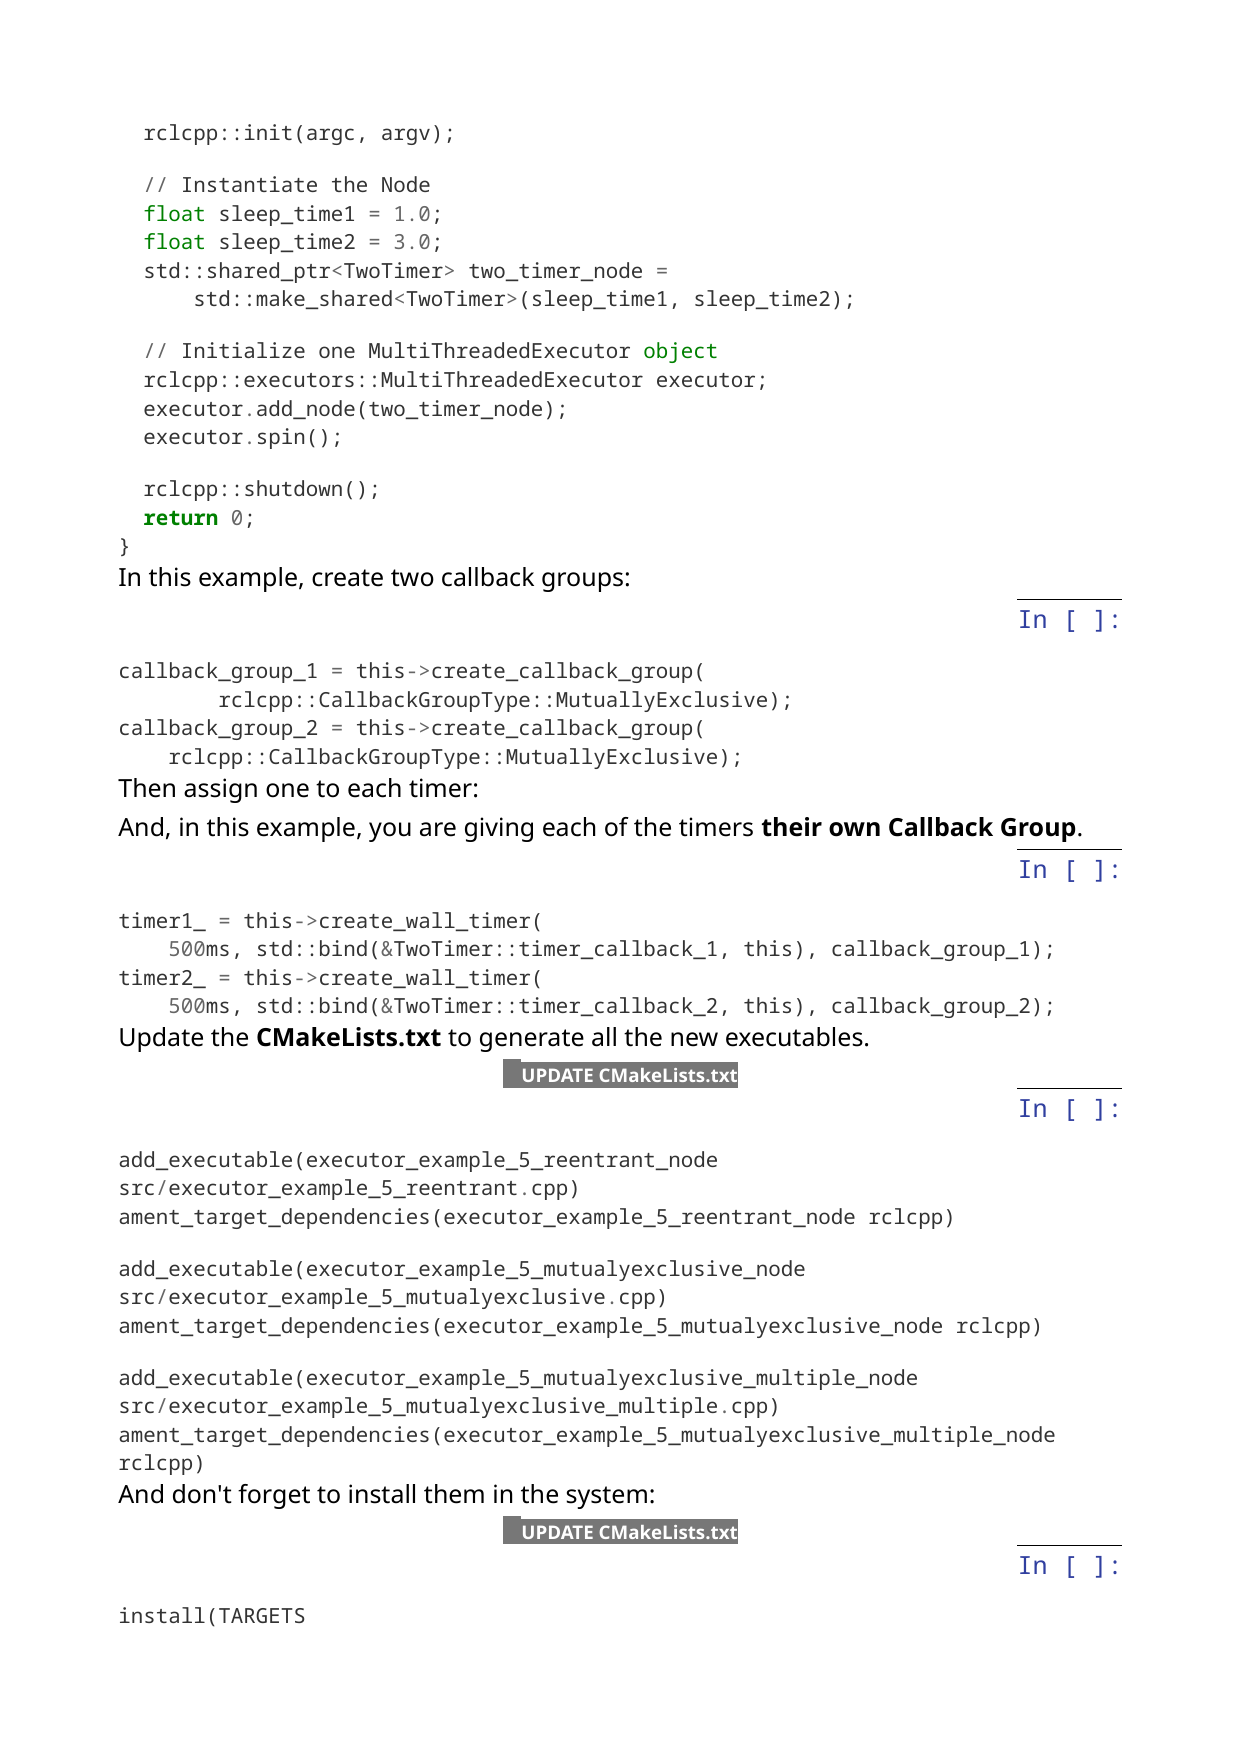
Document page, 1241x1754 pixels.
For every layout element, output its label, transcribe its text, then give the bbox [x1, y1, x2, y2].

text install(TARGETS [118, 1602, 1122, 1630]
text In [ ]: [118, 1544, 1122, 1582]
text In [ ]: [118, 849, 1122, 886]
text 500ms, std::bind(&TwoTimer::timer_callback_2, this), callback_group_2); [118, 991, 1122, 1020]
text 500ms, std::bind(&TwoTimer::timer_callback_1, this), callback_group_1); [118, 934, 1122, 963]
text add_executable(executor_example_5_mutualyexclusive_node src/executor_example_5_mutualyexclusive.cpp) [118, 1254, 1122, 1311]
text return 0; [118, 503, 1122, 532]
text callback_group_1 = this->create_callback_group( [118, 656, 1122, 685]
text executor.spin(); [118, 422, 1122, 451]
text UPDATE CMakeLists.txt [118, 1059, 1122, 1088]
text And don't forget to install them in the system: [118, 1477, 1122, 1511]
text rclcpp::CallbackGroupType::MutuallyExclusive); [118, 685, 1122, 713]
text rclcpp::shutdown(); [118, 474, 1122, 503]
text ament_target_dependencies(executor_example_5_mutualyexclusive_multiple_node rclcpp) [118, 1420, 1122, 1477]
text In [ ]: [118, 599, 1122, 636]
text rclcpp::init(argc, argv); [118, 118, 1122, 147]
text ament_target_dependencies(executor_example_5_mutualyexclusive_node rclcpp) [118, 1311, 1122, 1339]
text add_executable(executor_example_5_mutualyexclusive_multiple_node src/executor_example_5_mutualyexclusive_multiple.cpp) [118, 1363, 1122, 1420]
text callback_group_2 = this->create_callback_group( [118, 713, 1122, 742]
text executor.add_node(two_timer_node); [118, 394, 1122, 422]
text // Instantiate the Node [118, 170, 1122, 199]
text float sleep_time2 = 3.0; [118, 227, 1122, 256]
text timer1_ = this->create_wall_timer( [118, 906, 1122, 934]
text In [ ]: [118, 1088, 1122, 1125]
text In this example, create two callback groups: [118, 560, 1122, 594]
text float sleep_time1 = 1.0; [118, 199, 1122, 227]
text } [118, 532, 1122, 560]
text UPDATE CMakeLists.txt [118, 1516, 1122, 1544]
text Update the CMakeLists.txt to generate all the new executables. [118, 1020, 1122, 1054]
text Then assign one to each timer: [118, 770, 1122, 804]
text add_executable(executor_example_5_reentrant_node src/executor_example_5_reentrant.cpp) [118, 1145, 1122, 1202]
text And, in this example, you are giving each of the timers their own Callback Group. [118, 809, 1122, 843]
text // Initialize one MultiThreadedExecutor object [118, 337, 1122, 365]
text std::make_shared<TwoTimer>(sleep_time1, sleep_time2); [118, 284, 1122, 313]
text timer2_ = this->create_wall_timer( [118, 963, 1122, 991]
text std::shared_ptr<TwoTimer> two_timer_node = [118, 256, 1122, 284]
text rclcpp::executors::MultiThreadedExecutor executor; [118, 365, 1122, 394]
text ament_target_dependencies(executor_example_5_reentrant_node rclcpp) [118, 1202, 1122, 1230]
text rclcpp::CallbackGroupType::MutuallyExclusive); [118, 742, 1122, 770]
